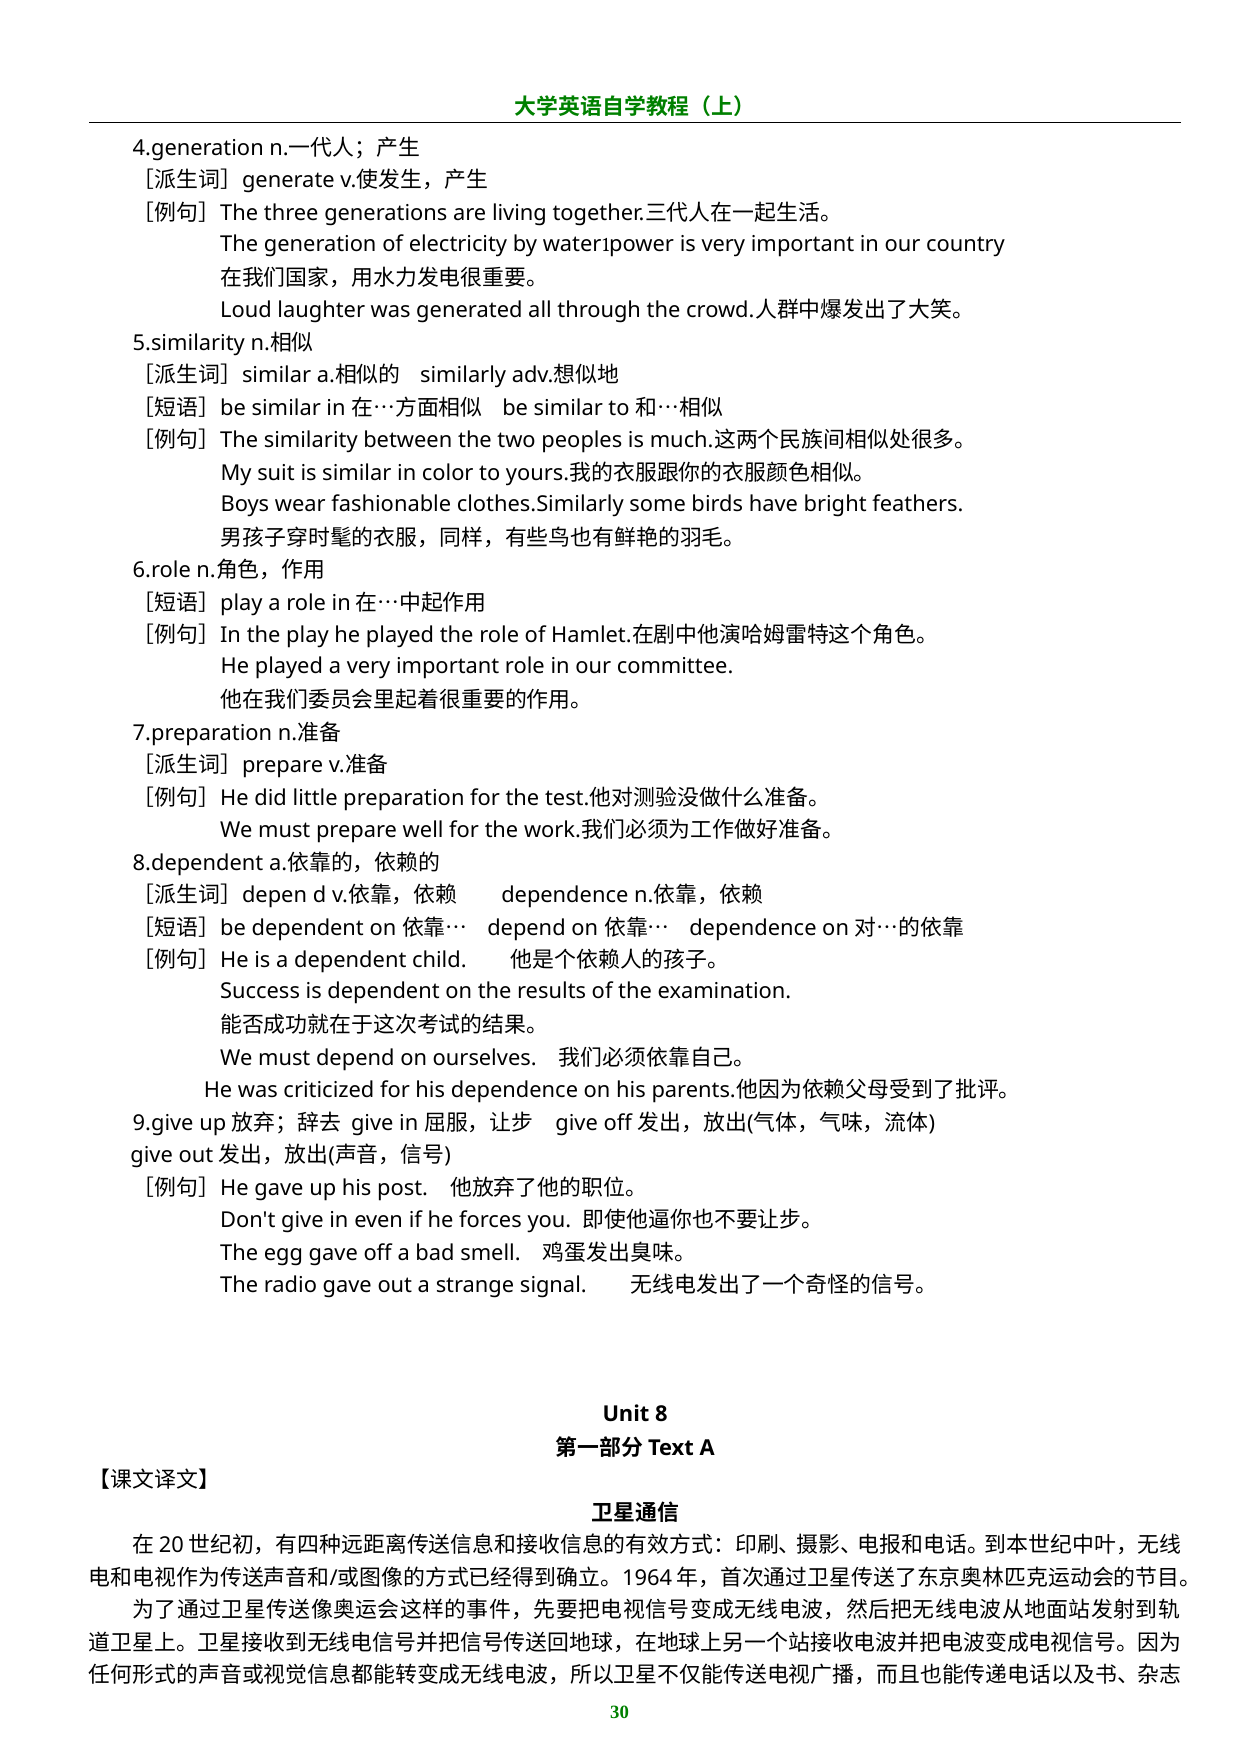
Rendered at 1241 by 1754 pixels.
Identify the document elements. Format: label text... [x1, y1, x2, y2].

text ［例句］He is a dependent child. 他是个依赖人的孩子。 [89, 942, 1181, 974]
text 他在我们委员会里起着很重要的作用。 [89, 682, 1181, 714]
text ［派生词］generate v.使发生，产生 [89, 162, 1181, 194]
text We must prepare well for the work.我们必须为工作做好准备。 [89, 812, 1181, 844]
text Loud laughter was generated all through the crowd.人群中爆发出了大笑。 [89, 292, 1181, 324]
text 8.dependent a.依靠的，依赖的 [89, 844, 1181, 877]
text Boys wear fashionable clothes.Similarly some birds have bright feathers. [89, 487, 1181, 519]
text 在我们国家，用水力发电很重要。 [89, 259, 1181, 292]
text ［例句］He gave up his post. 他放弃了他的职位。 [89, 1169, 1181, 1202]
text ［短语］be dependent on 依靠… depend on 依靠… dependence on 对…的依靠 [89, 909, 1181, 942]
text ［派生词］prepare v.准备 [89, 747, 1181, 779]
text ［例句］He did little preparation for the test.他对测验没做什么准备。 [89, 779, 1181, 812]
text Success is dependent on the results of the examination. [89, 974, 1181, 1007]
text Unit 8 [89, 1397, 1181, 1429]
text 6.role n.角色，作用 [89, 552, 1181, 584]
text ［派生词］similar a.相似的 similarly adv.想似地 [89, 357, 1181, 389]
text We must depend on ourselves. 我们必须依靠自己。 [89, 1039, 1181, 1072]
text The radio gave out a strange signal. 无线电发出了一个奇怪的信号。 [89, 1267, 1181, 1299]
text The egg gave off a bad smell. 鸡蛋发出臭味。 [89, 1234, 1181, 1267]
text My suit is similar in color to yours.我的衣服跟你的衣服颜色相似。 [89, 454, 1181, 487]
text He was criticized for his dependence on his parents.他因为依赖父母受到了批评。 [89, 1072, 1181, 1104]
text 7.preparation n.准备 [89, 714, 1181, 747]
text ［短语］play a role in在…中起作用 [89, 584, 1181, 617]
text 第一部分 Text A [89, 1429, 1181, 1462]
text 卫星通信 [89, 1494, 1181, 1527]
text ［例句］The similarity between the two peoples is much.这两个民族间相似处很多。 [89, 422, 1181, 454]
text 能否成功就在于这次考试的结果。 [89, 1007, 1181, 1039]
text 9.give up 放弃；辞去 give in 屈服，让步 give off 发出，放出(气体，气味，流体) give out 发出，放出(声音，信号) [89, 1104, 1181, 1169]
text 4.generation n.一代人；产生 [89, 129, 1181, 162]
text 男孩子穿时髦的衣服，同样，有些鸟也有鲜艳的羽毛。 [89, 519, 1181, 552]
text 为了通过卫星传送像奥运会这样的事件，先要把电视信号变成无线电波，然后把无线电波从地面站发射到轨道卫星上。卫星接收到无线电信号并把信号传送回地球，在地球上另一个站接收电波并把电波变成电视信号。因为任何形式的声音或视觉信息都能转变成无线电波，所以卫星不仅能传送电视广播，而且也能传递电话以及书、杂志 [89, 1592, 1181, 1689]
text ［例句］The three generations are living together.三代人在一起生活。 [89, 194, 1181, 227]
text The generation of electricity by waterpower is very important in our country [89, 227, 1181, 259]
text He played a very important role in our committee. [89, 649, 1181, 682]
text ［短语］be similar in 在…方面相似 be similar to 和…相似 [89, 389, 1181, 422]
text ［例句］In the play he played the role of Hamlet.在剧中他演哈姆雷特这个角色。 [89, 617, 1181, 649]
text Don't give in even if he forces you. 即使他逼你也不要让步。 [89, 1202, 1181, 1234]
text 5.similarity n.相似 [89, 324, 1181, 357]
text 【课文译文】 [89, 1462, 1181, 1494]
text 在20世纪初，有四种远距离传送信息和接收信息的有效方式：印刷、摄影、电报和电话。到本世纪中叶，无线电和电视作为传送声音和/或图像的方式已经得到确立。1964年，首次通过卫星传送了东京奥林匹克运动会的节目。 [89, 1527, 1181, 1592]
text ［派生词］depen d v.依靠，依赖 dependence n.依靠，依赖 [89, 877, 1181, 909]
